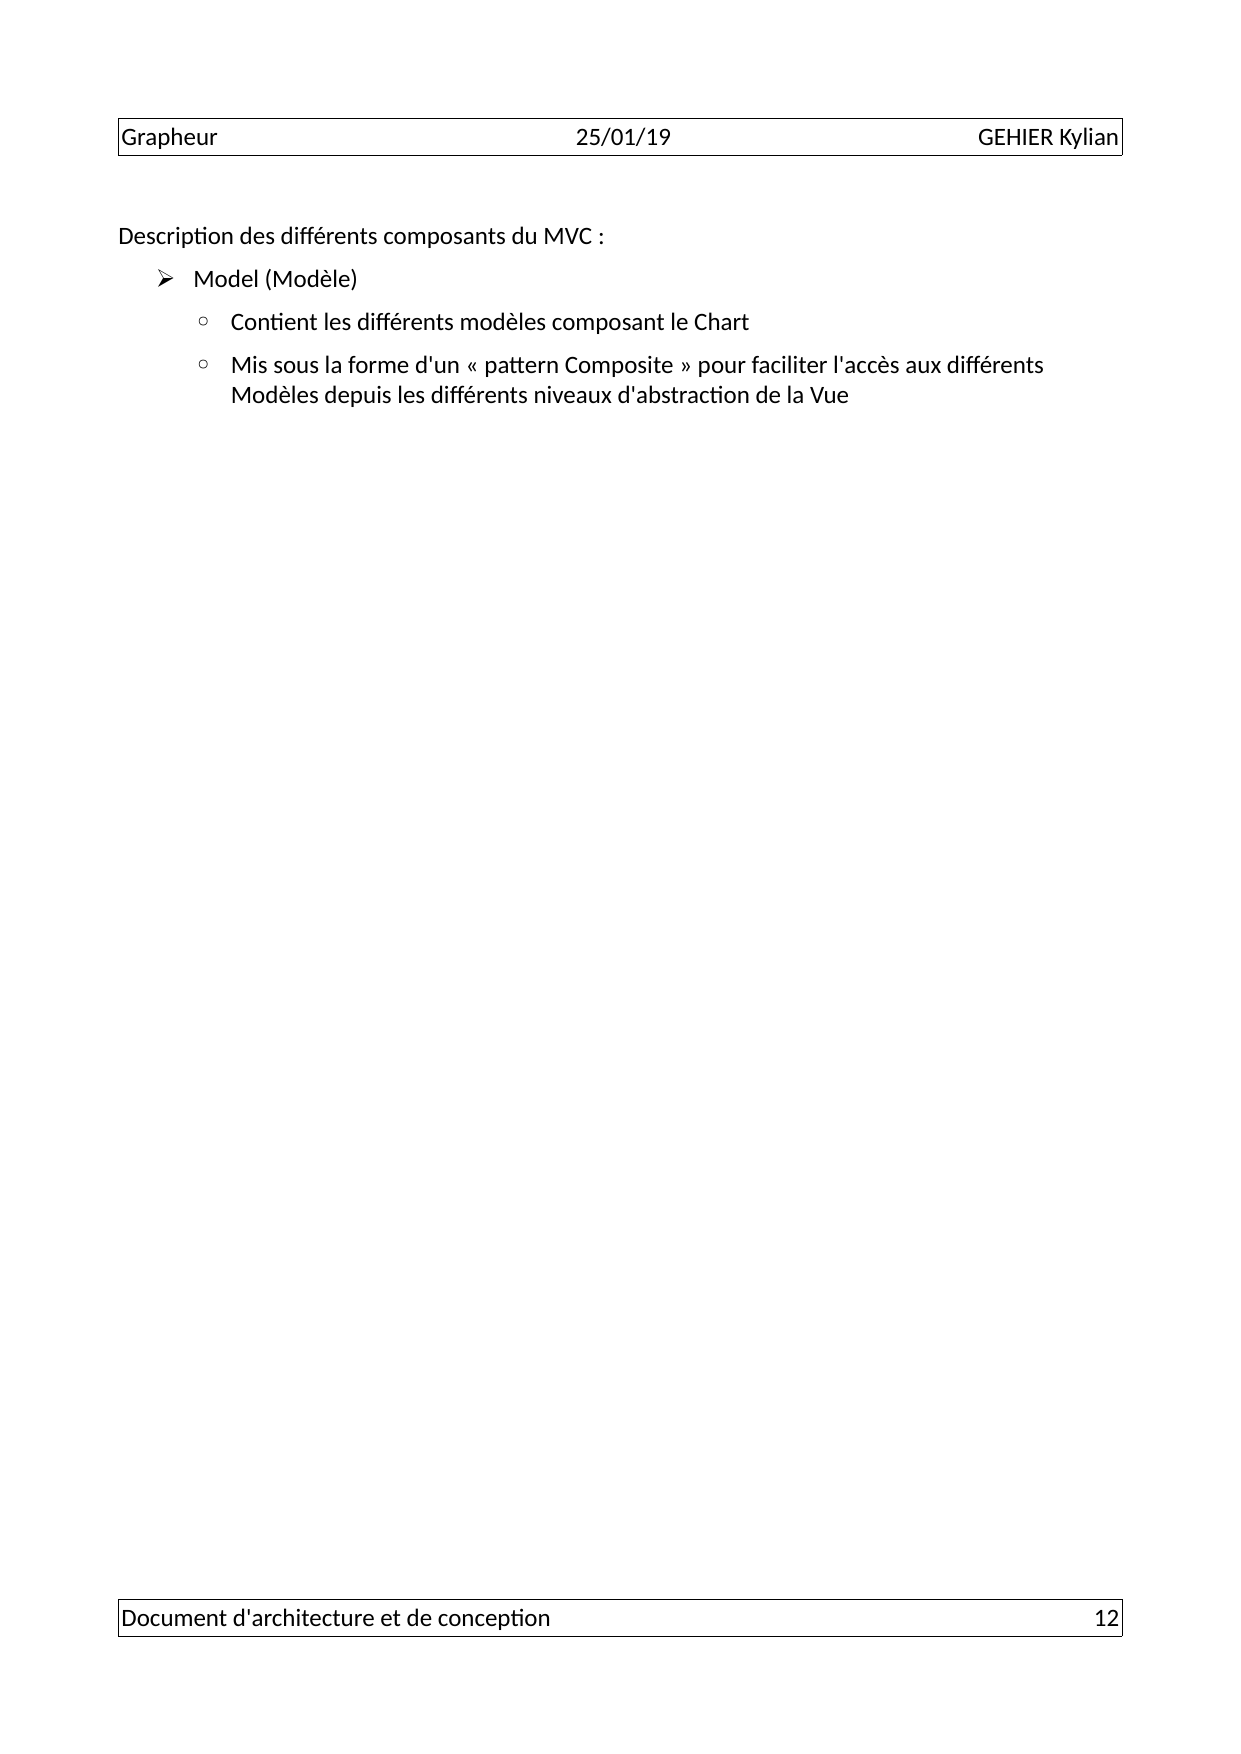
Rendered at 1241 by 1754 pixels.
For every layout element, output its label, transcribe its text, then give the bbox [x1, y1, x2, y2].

text Description des différents composants du MVC : [118, 220, 1122, 250]
list Model (Modèle) [156, 263, 1122, 293]
list Mis sous la forme d'un « pattern Composite » pour faciliter l'accès aux différents Modèles depuis les différents niveaux d'abstraction de la Vue [193, 349, 1122, 410]
list Contient les différents modèles composant le Chart [193, 306, 1122, 336]
